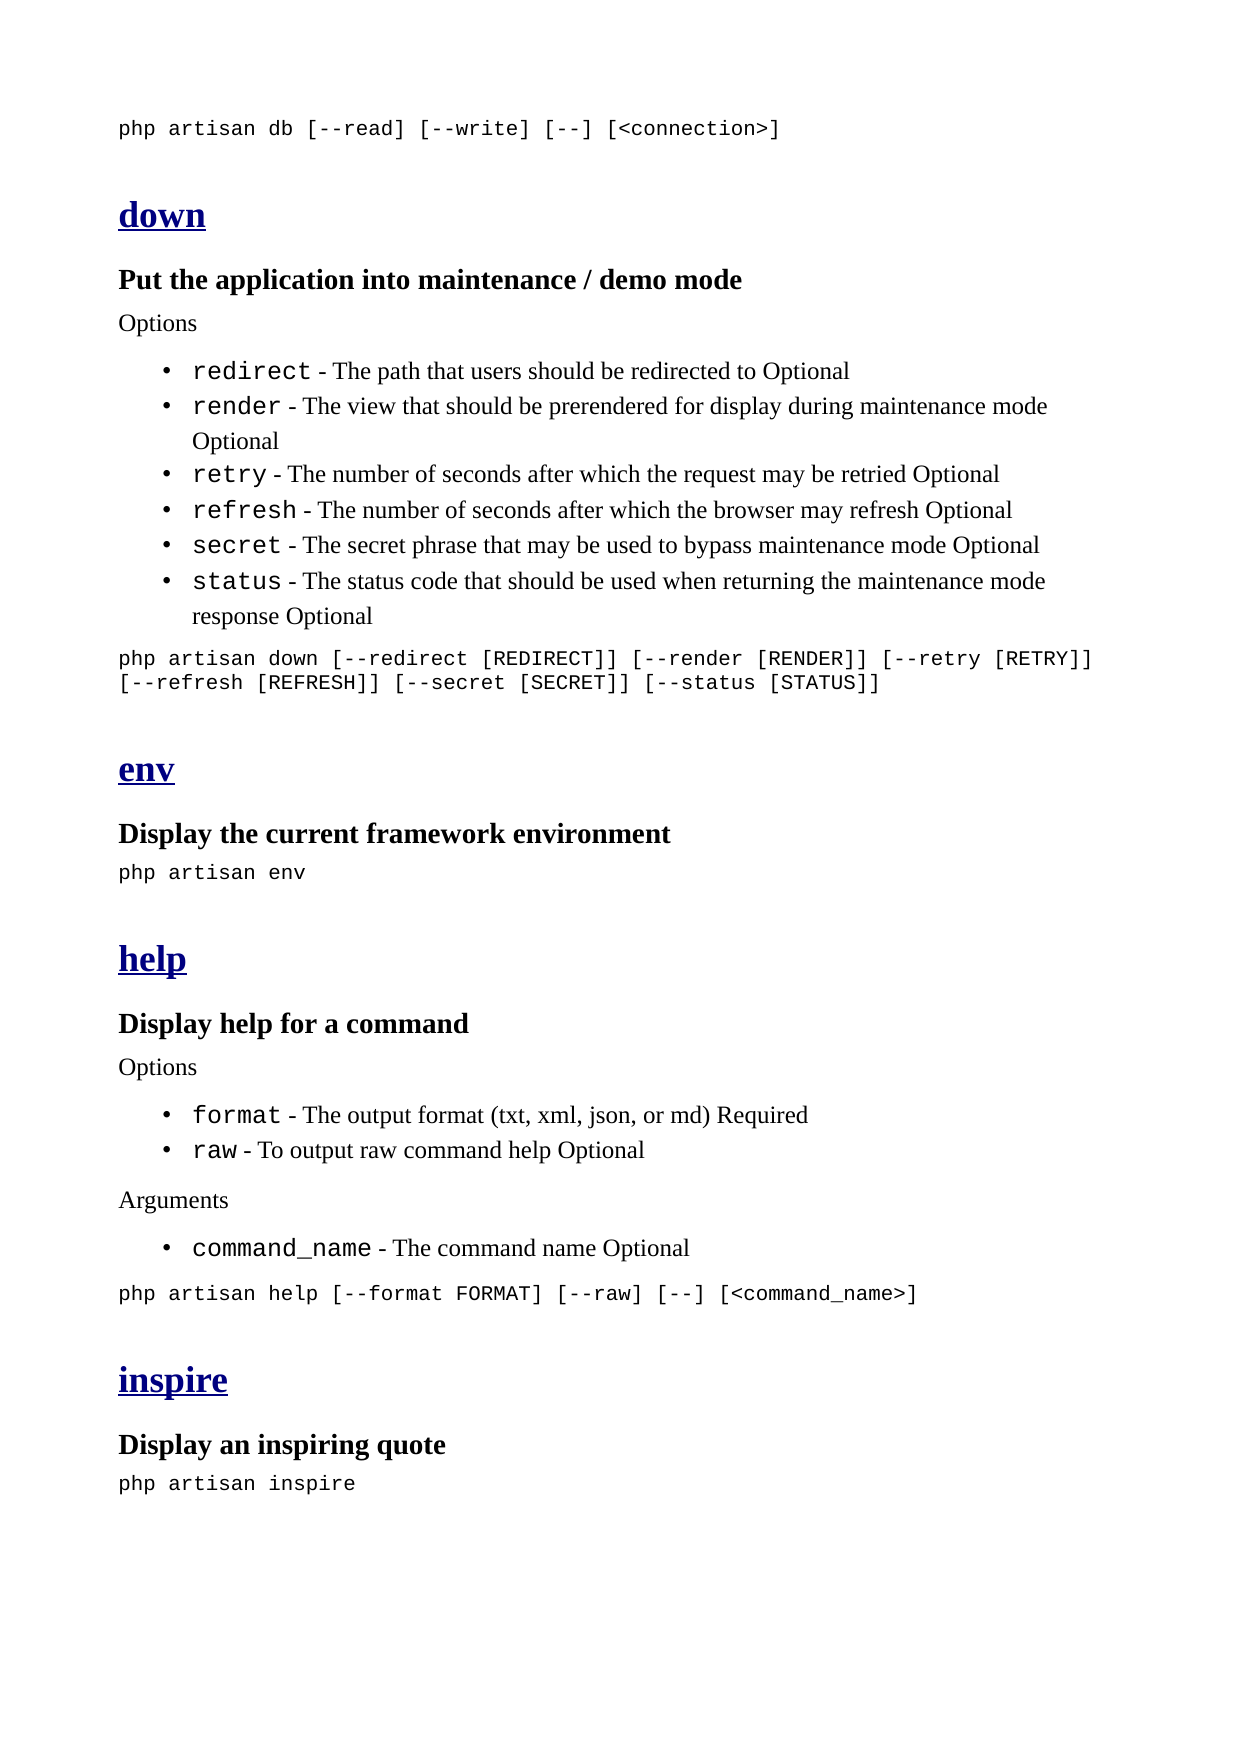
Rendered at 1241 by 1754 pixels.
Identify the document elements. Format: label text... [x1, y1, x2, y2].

text Arguments [118, 1186, 1122, 1214]
subtitle Display the current framework environment [118, 816, 1122, 850]
text php artisan env [118, 862, 1122, 886]
subtitle Display an inspiring quote [118, 1427, 1122, 1461]
list redirect - The path that users should be redirected to Optional [162, 356, 1122, 387]
list refresh - The number of seconds after which the browser may refresh Optional [162, 495, 1122, 526]
list command_name - The command name Optional [162, 1233, 1122, 1264]
list retry - The number of seconds after which the request may be retried Optional [162, 459, 1122, 490]
subtitle Display help for a command [118, 1006, 1122, 1040]
text Options [118, 308, 1122, 337]
list status - The status code that should be used when returning the maintenance mode response Optional [162, 566, 1122, 629]
subtitle help [118, 936, 1122, 979]
subtitle down [118, 192, 1122, 235]
subtitle inspire [118, 1357, 1122, 1400]
text php artisan help [--format FORMAT] [--raw] [--] [<command_name>] [118, 1283, 1122, 1307]
subtitle env [118, 746, 1122, 789]
text php artisan db [--read] [--write] [--] [<connection>] [118, 118, 1122, 142]
text php artisan down [--redirect [REDIRECT]] [--render [RENDER]] [--retry [RETRY]] [--refresh [REFRESH]] [--secret [SECRET]] [--status [STATUS]] [118, 648, 1122, 696]
list format - The output format (txt, xml, json, or md) Required [162, 1100, 1122, 1131]
text Options [118, 1052, 1122, 1081]
list render - The view that should be prerendered for display during maintenance mode Optional [162, 391, 1122, 455]
list raw - To output raw command help Optional [162, 1136, 1122, 1166]
subtitle Put the application into maintenance / demo mode [118, 262, 1122, 296]
list secret - The secret phrase that may be used to bypass maintenance mode Optional [162, 530, 1122, 561]
text php artisan inspire [118, 1473, 1122, 1497]
